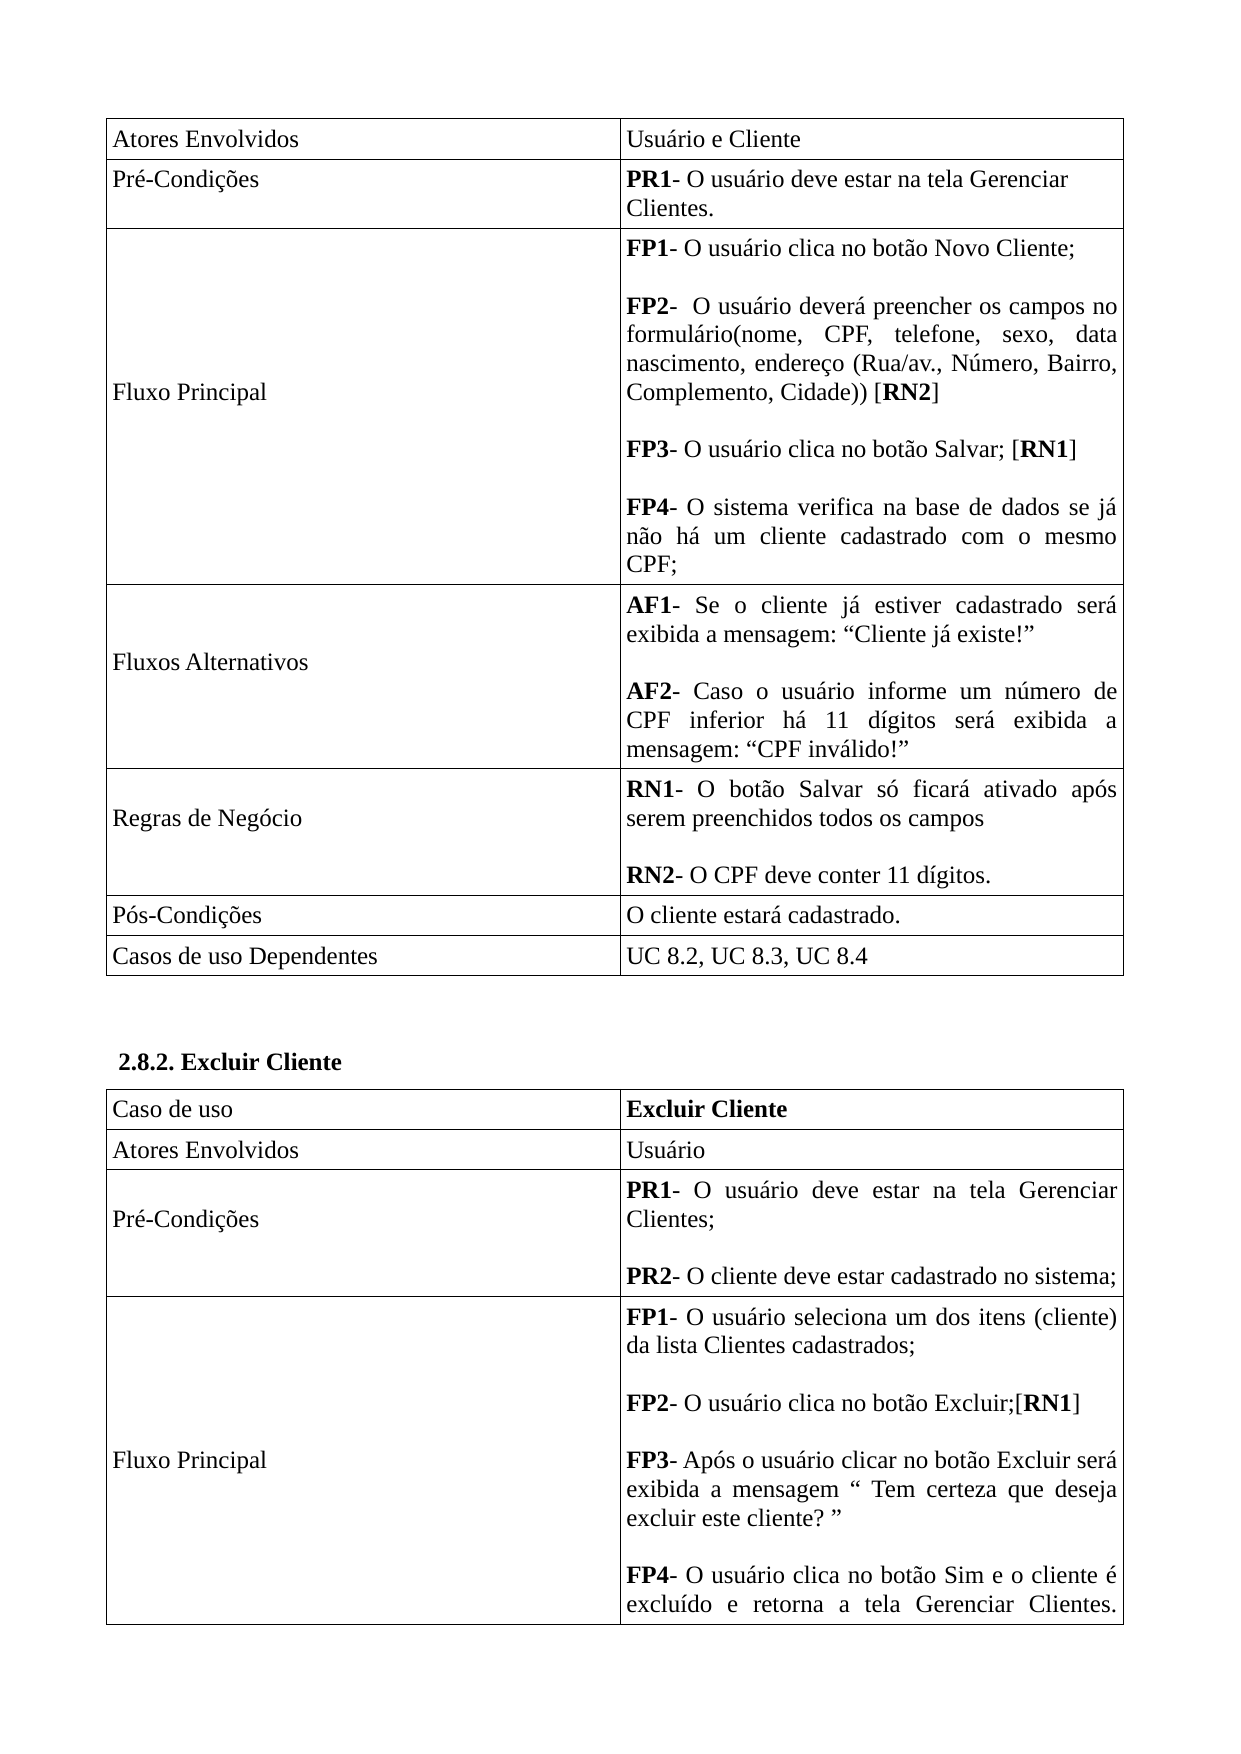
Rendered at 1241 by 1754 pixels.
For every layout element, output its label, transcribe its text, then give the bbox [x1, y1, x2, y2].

table_cell Regras de Negócio [107, 769, 620, 895]
table_cell Fluxos Alternativos [107, 585, 620, 768]
table_cell Atores Envolvidos [107, 1130, 620, 1169]
table_cell O cliente estará cadastrado. [621, 896, 1123, 935]
table_cell Fluxo Principal [107, 1297, 620, 1624]
table_header Excluir Cliente [621, 1090, 1123, 1129]
table_cell PR1- O usuário deve estar na tela Gerenciar Clientes. [621, 160, 1123, 227]
table_cell Fluxo Principal [107, 229, 620, 584]
table_cell UC 8.2, UC 8.3, UC 8.4 [621, 936, 1123, 975]
table_cell FP1- O usuário seleciona um dos itens (cliente) da lista Clientes cadastrados; FP2- O usuário clica no botão Excluir;[RN1] FP3- Após o usuário clicar no botão Excluir será exibida a mensagem “ Tem certeza que deseja excluir este cliente? ” FP4- O usuário clica no botão Sim e o cliente é excluído e retorna a tela Gerenciar Clientes. [621, 1297, 1123, 1624]
table_cell FP1- O usuário clica no botão Novo Cliente; FP2- O usuário deverá preencher os campos no formulário(nome, CPF, telefone, sexo, data nascimento, endereço (Rua/av., Número, Bairro, Complemento, Cidade)) [RN2] FP3- O usuário clica no botão Salvar; [RN1] FP4- O sistema verifica na base de dados se já não há um cliente cadastrado com o mesmo CPF; [621, 229, 1123, 584]
subtitle 2.8.2. Excluir Cliente [118, 1047, 1122, 1076]
table_cell AF1- Se o cliente já estiver cadastrado será exibida a mensagem: “Cliente já existe!” AF2- Caso o usuário informe um número de CPF inferior há 11 dígitos será exibida a mensagem: “CPF inválido!” [621, 585, 1123, 768]
table_header Caso de uso [107, 1090, 620, 1129]
table_cell RN1- O botão Salvar só ficará ativado após serem preenchidos todos os campos RN2- O CPF deve conter 11 dígitos. [621, 769, 1123, 895]
table_cell Usuário [621, 1130, 1123, 1169]
table_cell Pós-Condições [107, 896, 620, 935]
table_cell Pré-Condições [107, 160, 620, 227]
table_cell Casos de uso Dependentes [107, 936, 620, 975]
table_cell PR1- O usuário deve estar na tela Gerenciar Clientes; PR2- O cliente deve estar cadastrado no sistema; [621, 1170, 1123, 1296]
table_cell Atores Envolvidos [107, 119, 620, 158]
table_cell Pré-Condições [107, 1170, 620, 1296]
table_cell Usuário e Cliente [621, 119, 1123, 158]
